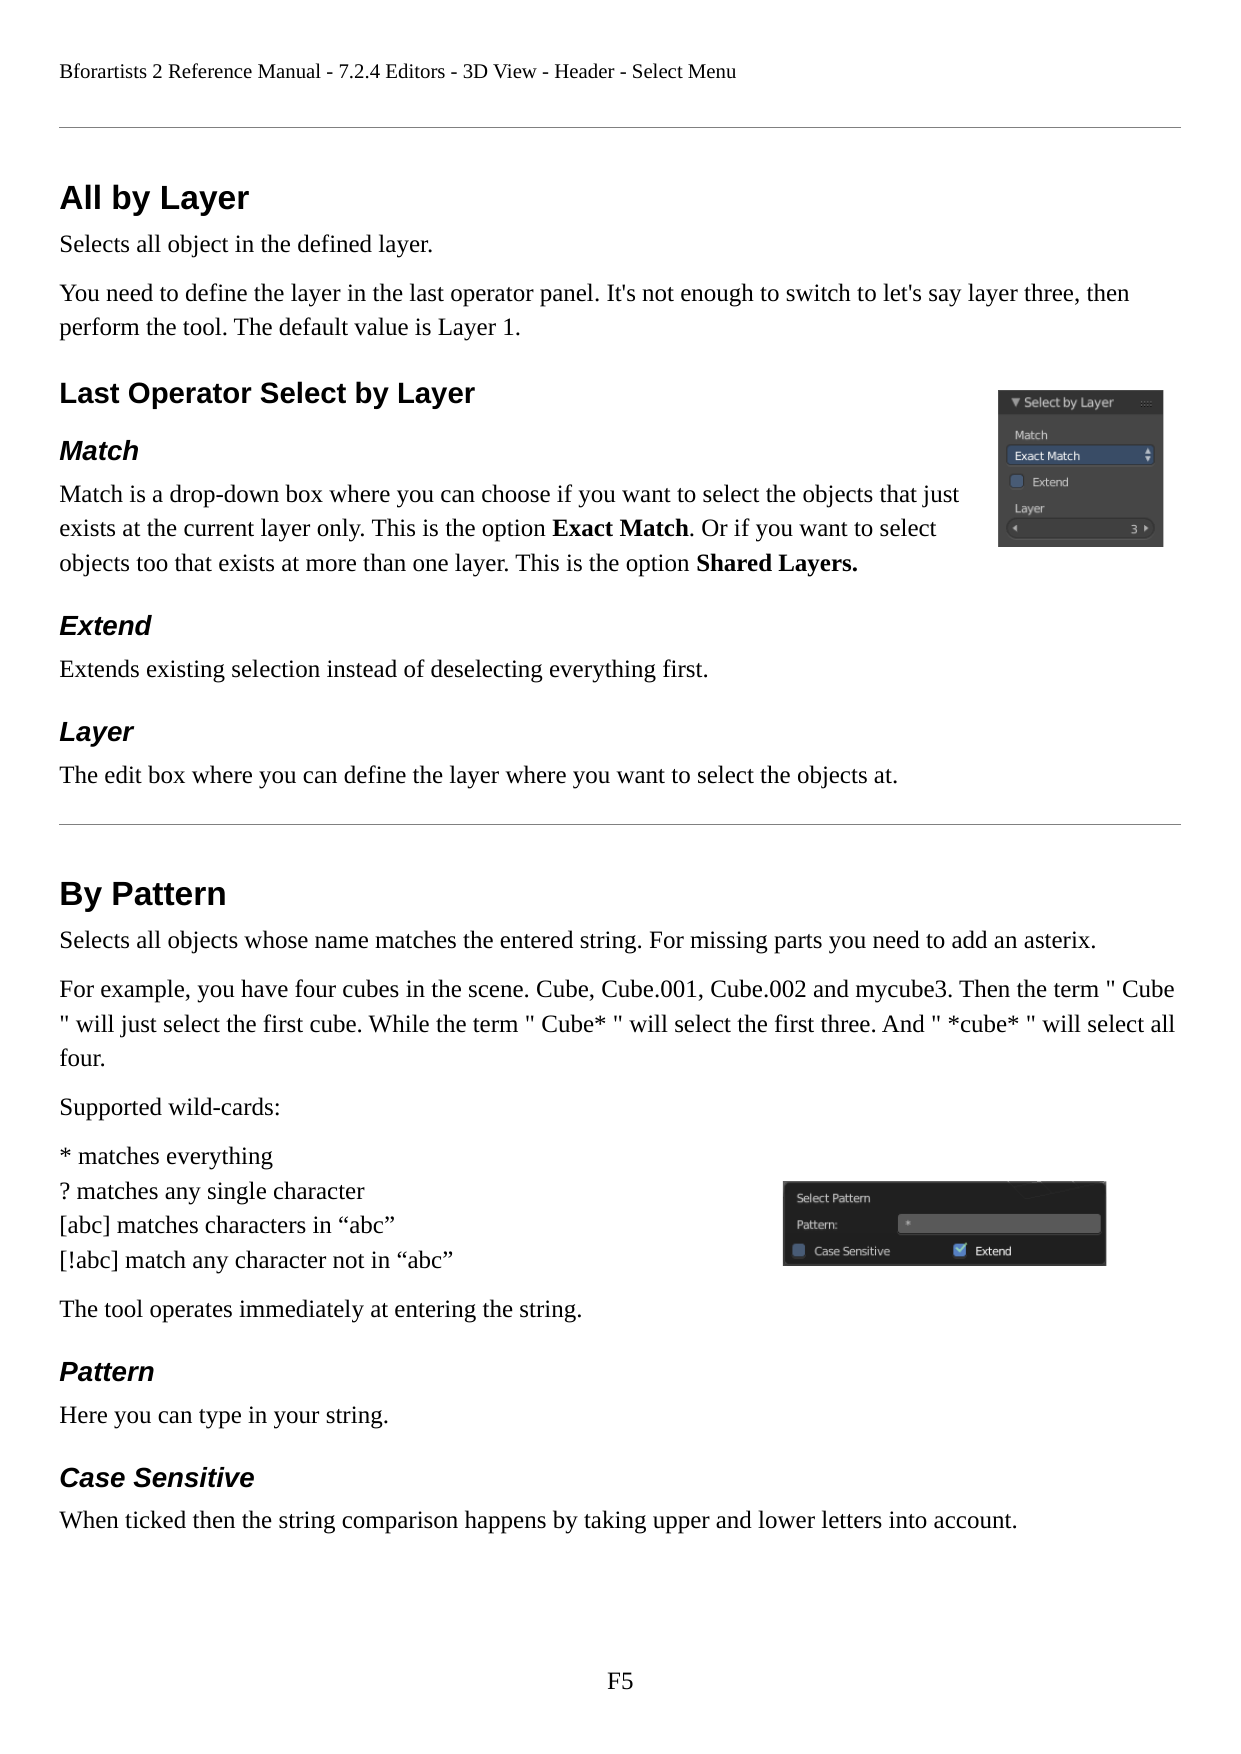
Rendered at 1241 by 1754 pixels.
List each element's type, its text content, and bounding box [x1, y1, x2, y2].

text You need to define the layer in the last operator panel. It's not enough to switch to let's say layer three, then perform the tool. The default value is Layer 1. [59, 278, 1181, 341]
text Here you can type in your string. [59, 1400, 1181, 1428]
picture [782, 1181, 1107, 1266]
subtitle Case Sensitive [59, 1461, 1181, 1493]
subtitle Match [59, 435, 998, 467]
text For example, you have four cubes in the scene. Cube, Cube.001, Cube.002 and mycube3. Then the term " Cube " will just select the first cube. While the term " Cube* " will select the first three. And " *cube* " will select all four. [59, 974, 1181, 1072]
text Match is a drop-down box where you can choose if you want to select the objects that just exists at the current layer only. This is the option Exact Match. Or if you want to select objects too that exists at more than one layer. This is the option Shared Layers. [59, 479, 1181, 577]
subtitle All by Layer [59, 178, 1181, 216]
subtitle By Pattern [59, 874, 1181, 913]
picture [998, 390, 1164, 547]
text Selects all objects whose name matches the entered string. For missing parts you need to add an asterix. [59, 925, 1181, 954]
subtitle Extend [59, 609, 1181, 641]
subtitle [1164, 435, 1181, 467]
text Selects all object in the defined layer. [59, 229, 1181, 257]
text The edit box where you can define the layer where you want to select the objects at. [59, 760, 1181, 789]
text Supported wild-cards: [59, 1092, 1181, 1121]
subtitle Last Operator Select by Layer [59, 376, 1181, 410]
text The tool operates immediately at entering the string. [59, 1294, 1181, 1322]
text When ticked then the string comparison happens by taking upper and lower letters into account. [59, 1506, 1181, 1534]
text Extends existing selection instead of deselecting everything first. [59, 654, 1181, 683]
subtitle Layer [59, 716, 1181, 747]
subtitle Pattern [59, 1355, 1181, 1387]
text * matches everything ? matches any single character [abc] matches characters in “abc” [!abc] match any character not in “abc” [59, 1141, 1181, 1273]
